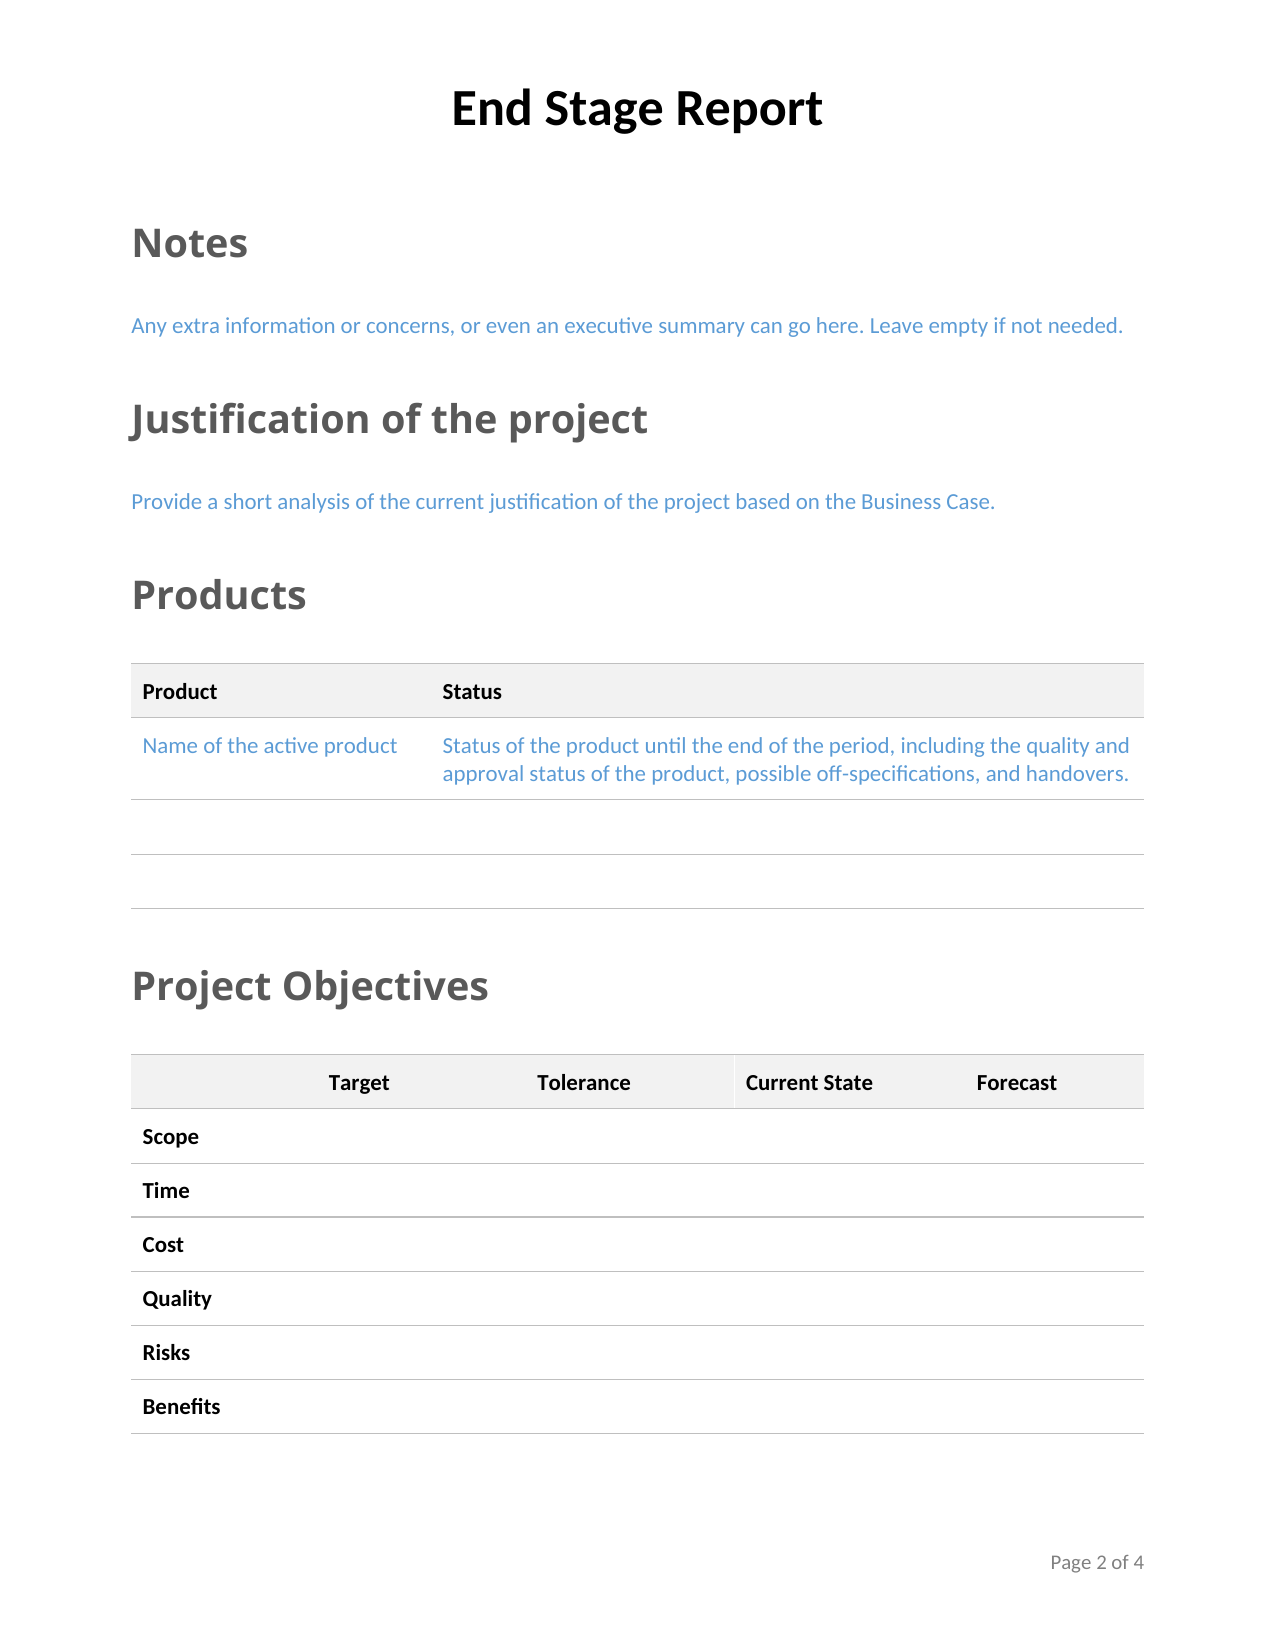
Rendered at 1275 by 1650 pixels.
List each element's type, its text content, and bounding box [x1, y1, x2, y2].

table_cell [431, 855, 1144, 907]
text Provide a short analysis of the current justification of the project based on the Business Case. [131, 487, 1144, 515]
table_cell [735, 1272, 965, 1324]
table_header [131, 1055, 317, 1108]
table_cell [735, 1109, 965, 1162]
table_cell Scope [131, 1109, 317, 1162]
table_cell Risks [131, 1326, 317, 1379]
table_cell [431, 800, 1144, 853]
table_cell [965, 1380, 1144, 1433]
table_cell [131, 855, 431, 907]
table_cell Quality [131, 1272, 317, 1324]
table_cell [965, 1218, 1144, 1271]
table_cell [735, 1164, 965, 1216]
table_cell [526, 1164, 734, 1216]
table_cell [317, 1164, 526, 1216]
table_header Product [131, 664, 431, 717]
table_cell [317, 1109, 526, 1162]
table_cell Status of the product until the end of the period, including the quality and approval status of the product, possible off-specifications, and handovers. [431, 718, 1144, 799]
subtitle Justification of the project [131, 392, 1144, 446]
table_cell [317, 1272, 526, 1324]
table_header Tolerance [526, 1055, 734, 1108]
table_cell [526, 1218, 734, 1271]
subtitle Products [131, 567, 1144, 621]
table_cell [735, 1380, 965, 1433]
subtitle Notes [131, 216, 1144, 269]
text Any extra information or concerns, or even an executive summary can go here. Leave empty if not needed. [131, 311, 1144, 339]
table_cell [965, 1326, 1144, 1379]
table_cell [526, 1109, 734, 1162]
table_cell [735, 1326, 965, 1379]
table_cell [526, 1272, 734, 1324]
table_cell Name of the active product [131, 718, 431, 799]
table_cell Time [131, 1164, 317, 1216]
table_header Status [431, 664, 1144, 717]
table_cell [526, 1326, 734, 1379]
table_header Target [317, 1055, 526, 1108]
table_cell [965, 1109, 1144, 1162]
subtitle Project Objectives [131, 958, 1144, 1012]
table_cell [965, 1272, 1144, 1324]
table_cell [735, 1218, 965, 1271]
table_cell [526, 1380, 734, 1433]
table_cell Benefits [131, 1380, 317, 1433]
table_cell [317, 1380, 526, 1433]
table_header Forecast [965, 1055, 1144, 1108]
table_header Current State [735, 1055, 965, 1108]
table_cell [965, 1164, 1144, 1216]
table_cell [131, 800, 431, 853]
table_cell [317, 1326, 526, 1379]
table_cell Cost [131, 1218, 317, 1271]
table_cell [317, 1218, 526, 1271]
